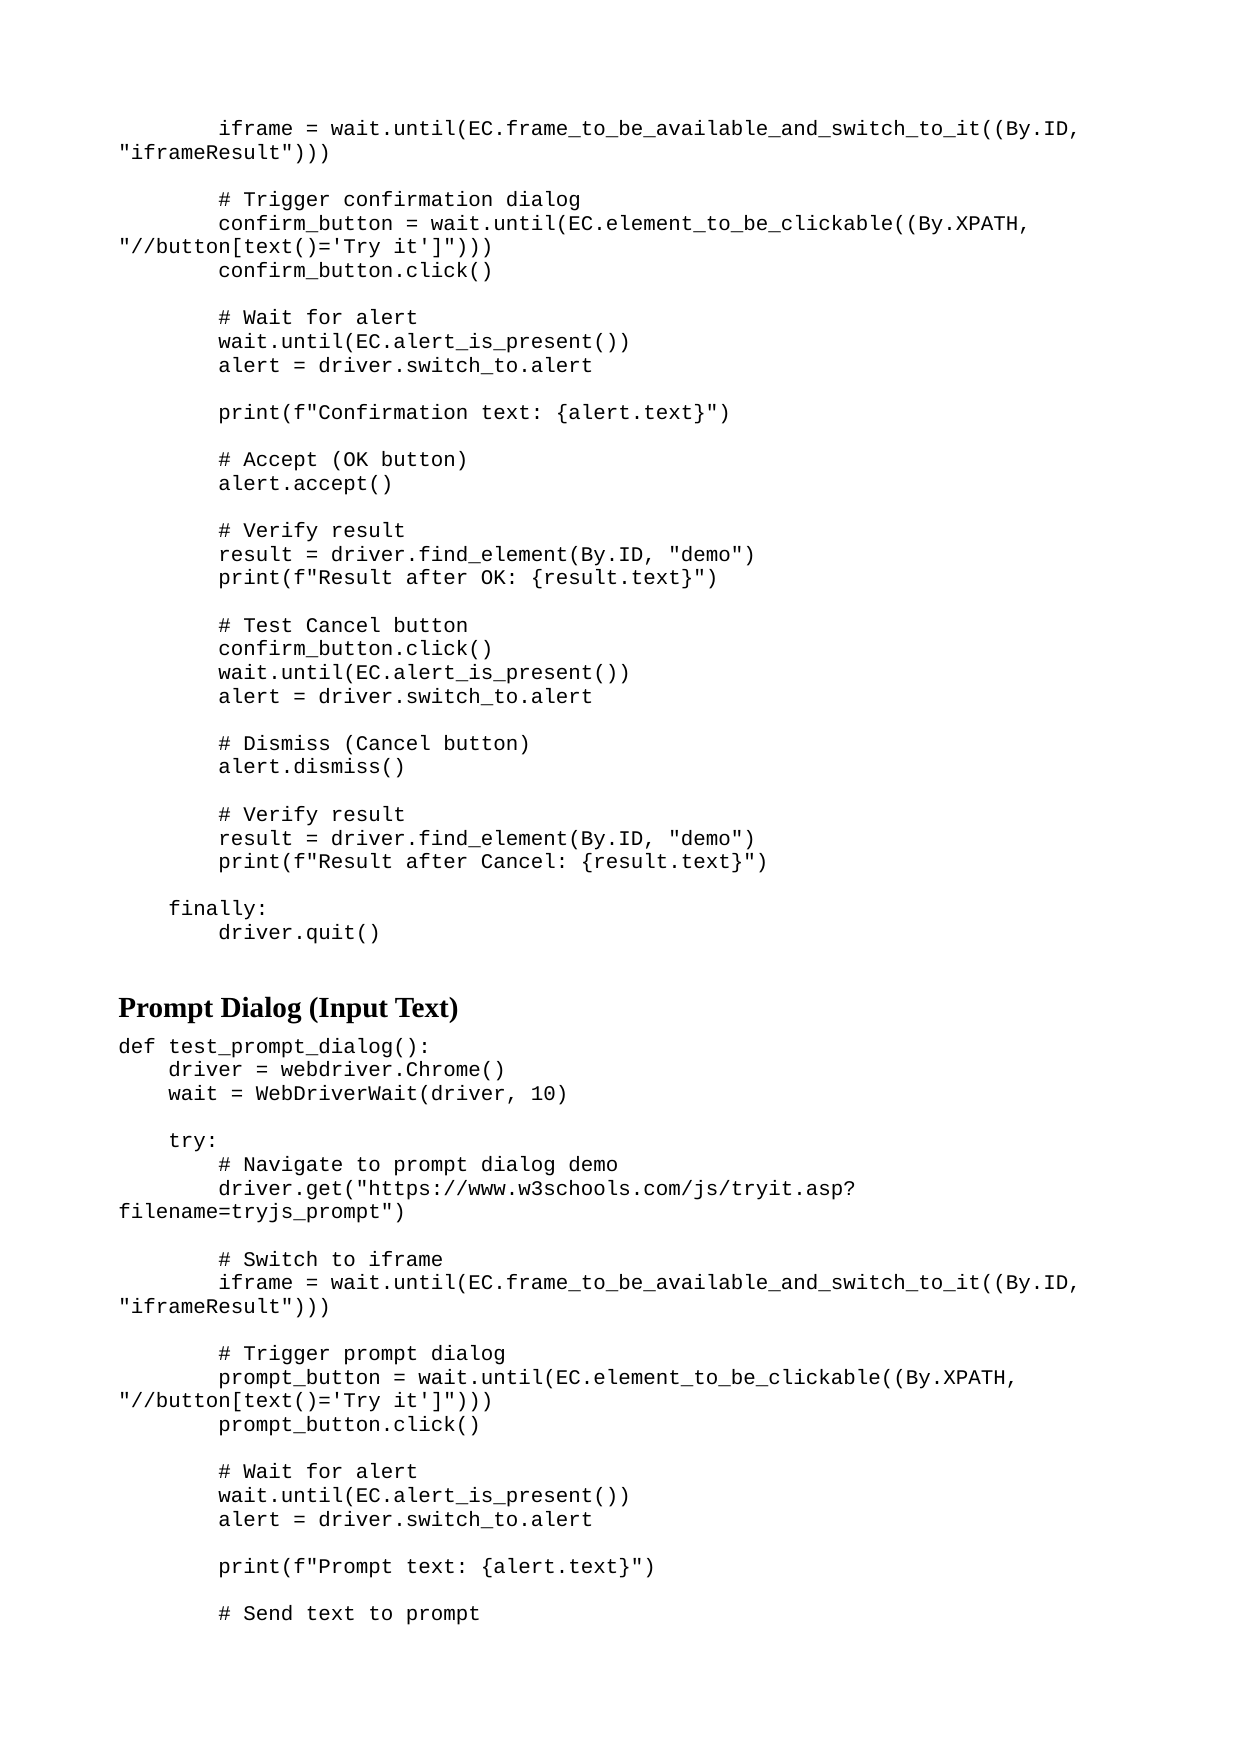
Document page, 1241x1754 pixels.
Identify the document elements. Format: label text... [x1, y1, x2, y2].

text alert = driver.switch_to.alert [118, 686, 1122, 709]
text driver.quit() [118, 922, 1122, 946]
text # Test Cancel button [118, 615, 1122, 638]
text # Verify result [118, 804, 1122, 827]
text wait.until(EC.alert_is_present()) [118, 662, 1122, 686]
text # Trigger prompt dialog [118, 1343, 1122, 1367]
text print(f"Result after OK: {result.text}") [118, 567, 1122, 591]
text prompt_button = wait.until(EC.element_to_be_clickable((By.XPATH, "//button[text()='Try it']"))) [118, 1367, 1122, 1414]
text alert = driver.switch_to.alert [118, 1509, 1122, 1532]
text # Send text to prompt [118, 1603, 1122, 1627]
text print(f"Confirmation text: {alert.text}") [118, 402, 1122, 426]
subtitle Prompt Dialog (Input Text) [118, 990, 1122, 1023]
text result = driver.find_element(By.ID, "demo") [118, 827, 1122, 851]
text wait.until(EC.alert_is_present()) [118, 331, 1122, 354]
text prompt_button.click() [118, 1414, 1122, 1438]
text driver = webdriver.Chrome() [118, 1059, 1122, 1083]
text # Trigger confirmation dialog [118, 189, 1122, 213]
text try: [118, 1130, 1122, 1154]
text print(f"Result after Cancel: {result.text}") [118, 851, 1122, 875]
text # Wait for alert [118, 1461, 1122, 1485]
text def test_prompt_dialog(): [118, 1036, 1122, 1059]
text # Wait for alert [118, 307, 1122, 331]
text # Dismiss (Cancel button) [118, 733, 1122, 757]
text alert = driver.switch_to.alert [118, 354, 1122, 378]
text confirm_button.click() [118, 638, 1122, 662]
text finally: [118, 898, 1122, 922]
text print(f"Prompt text: {alert.text}") [118, 1556, 1122, 1580]
text confirm_button = wait.until(EC.element_to_be_clickable((By.XPATH, "//button[text()='Try it']"))) [118, 213, 1122, 260]
text # Accept (OK button) [118, 449, 1122, 473]
text # Navigate to prompt dialog demo [118, 1154, 1122, 1178]
text # Verify result [118, 520, 1122, 544]
text alert.dismiss() [118, 757, 1122, 780]
text iframe = wait.until(EC.frame_to_be_available_and_switch_to_it((By.ID, "iframeResult"))) [118, 118, 1122, 165]
text iframe = wait.until(EC.frame_to_be_available_and_switch_to_it((By.ID, "iframeResult"))) [118, 1272, 1122, 1319]
text # Switch to iframe [118, 1249, 1122, 1272]
text wait.until(EC.alert_is_present()) [118, 1485, 1122, 1509]
text driver.get("https://www.w3schools.com/js/tryit.asp?filename=tryjs_prompt") [118, 1178, 1122, 1225]
text wait = WebDriverWait(driver, 10) [118, 1083, 1122, 1107]
text result = driver.find_element(By.ID, "demo") [118, 544, 1122, 567]
text confirm_button.click() [118, 260, 1122, 284]
text alert.accept() [118, 473, 1122, 496]
